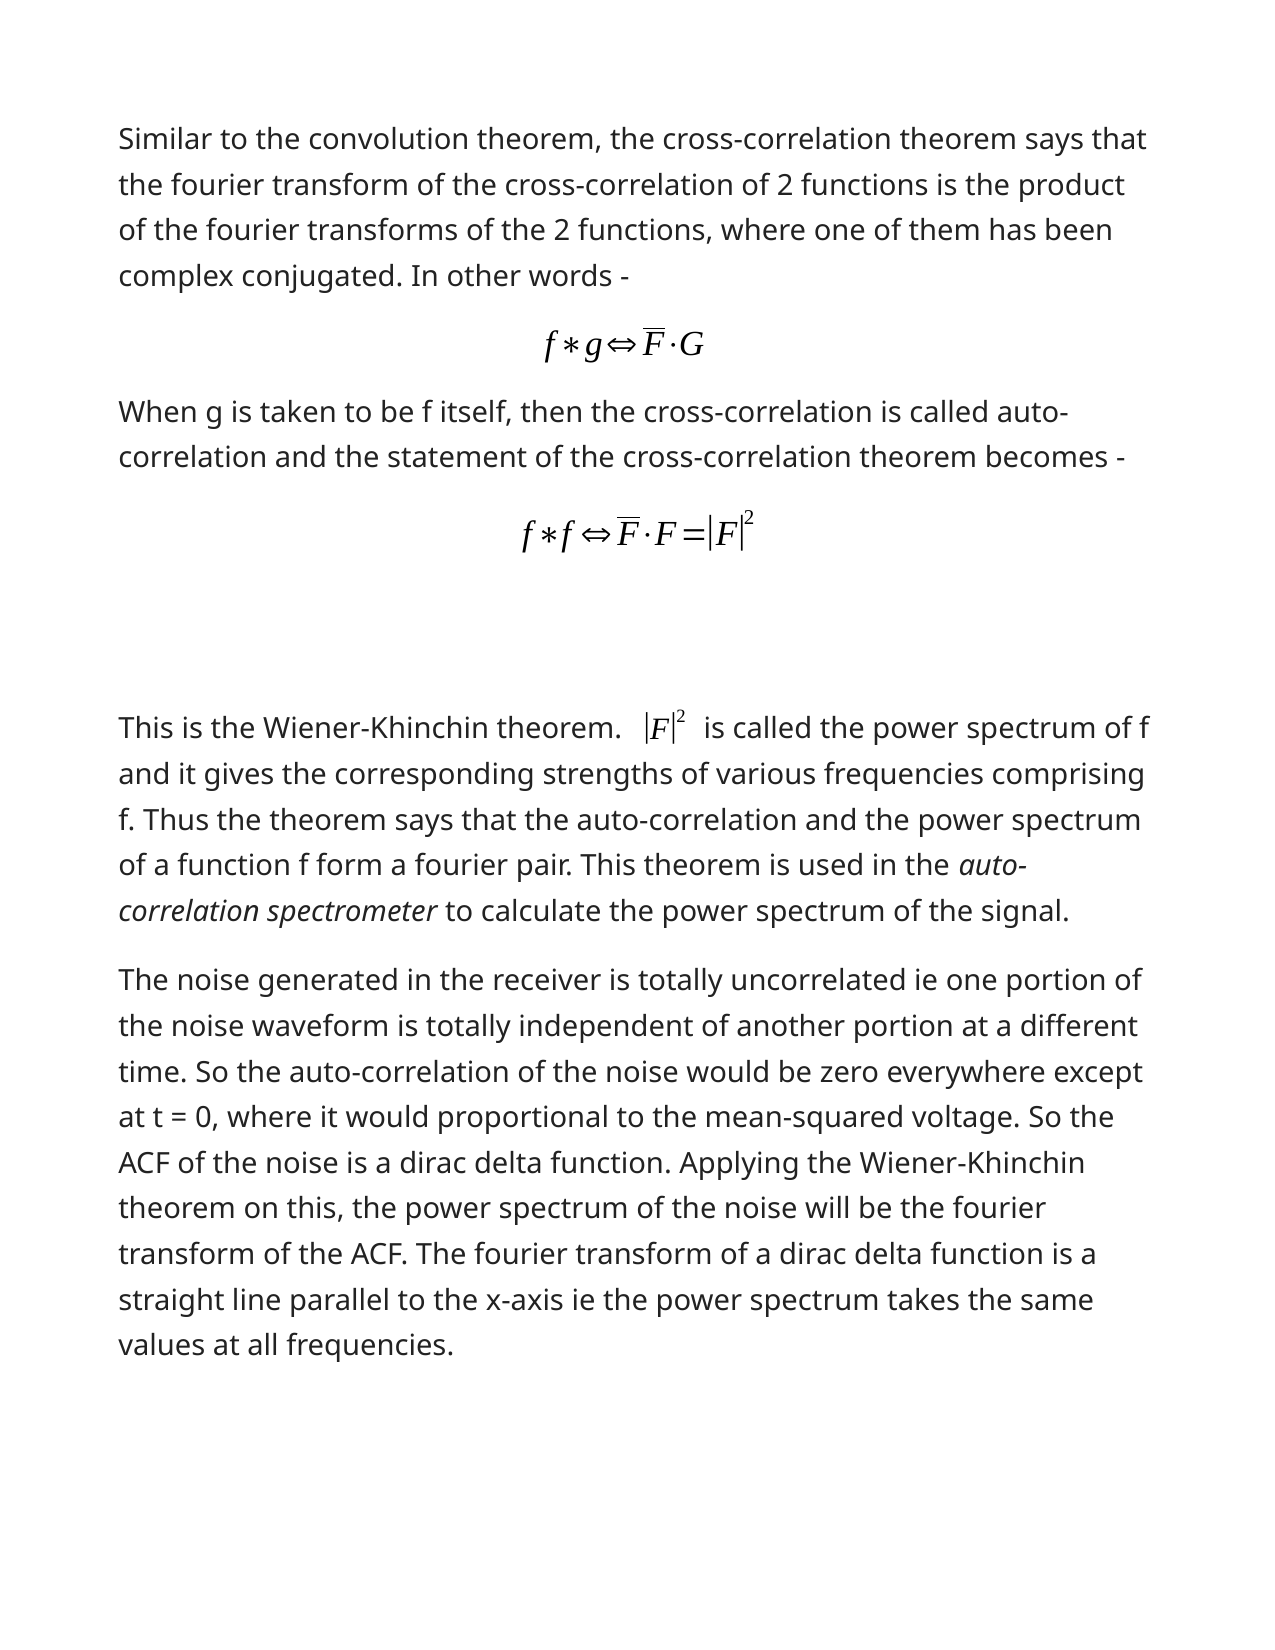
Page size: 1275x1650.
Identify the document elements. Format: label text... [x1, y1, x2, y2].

text The noise generated in the receiver is totally uncorrelated ie one portion of the noise waveform is totally independent of another portion at a different time. So the auto-correlation of the noise would be zero everywhere except at t = 0, where it would proportional to the mean-squared voltage. So the ACF of the noise is a dirac delta function. Applying the Wiener-Khinchin theorem on this, the power spectrum of the noise will be the fourier transform of the ACF. The fourier transform of a dirac delta function is a straight line parallel to the x-axis ie the power spectrum takes the same values at all frequencies. [118, 959, 1157, 1364]
text This is the Wiener-Khinchin theorem.is called the power spectrum of f and it gives the corresponding strengths of various frequencies comprising f. Thus the theorem says that the auto-correlation and the power spectrum of a function f form a fourier pair. This theorem is used in the auto-correlation spectrometer to calculate the power spectrum of the signal. [118, 705, 1157, 930]
text Similar to the convolution theorem, the cross-correlation theorem says that the fourier transform of the cross-correlation of 2 functions is the product of the fourier transforms of the 2 functions, where one of them has been complex conjugated. In other words - [118, 118, 1157, 295]
text When g is taken to be f itself, then the cross-correlation is called auto-correlation and the statement of the cross-correlation theorem becomes - [118, 391, 1157, 476]
